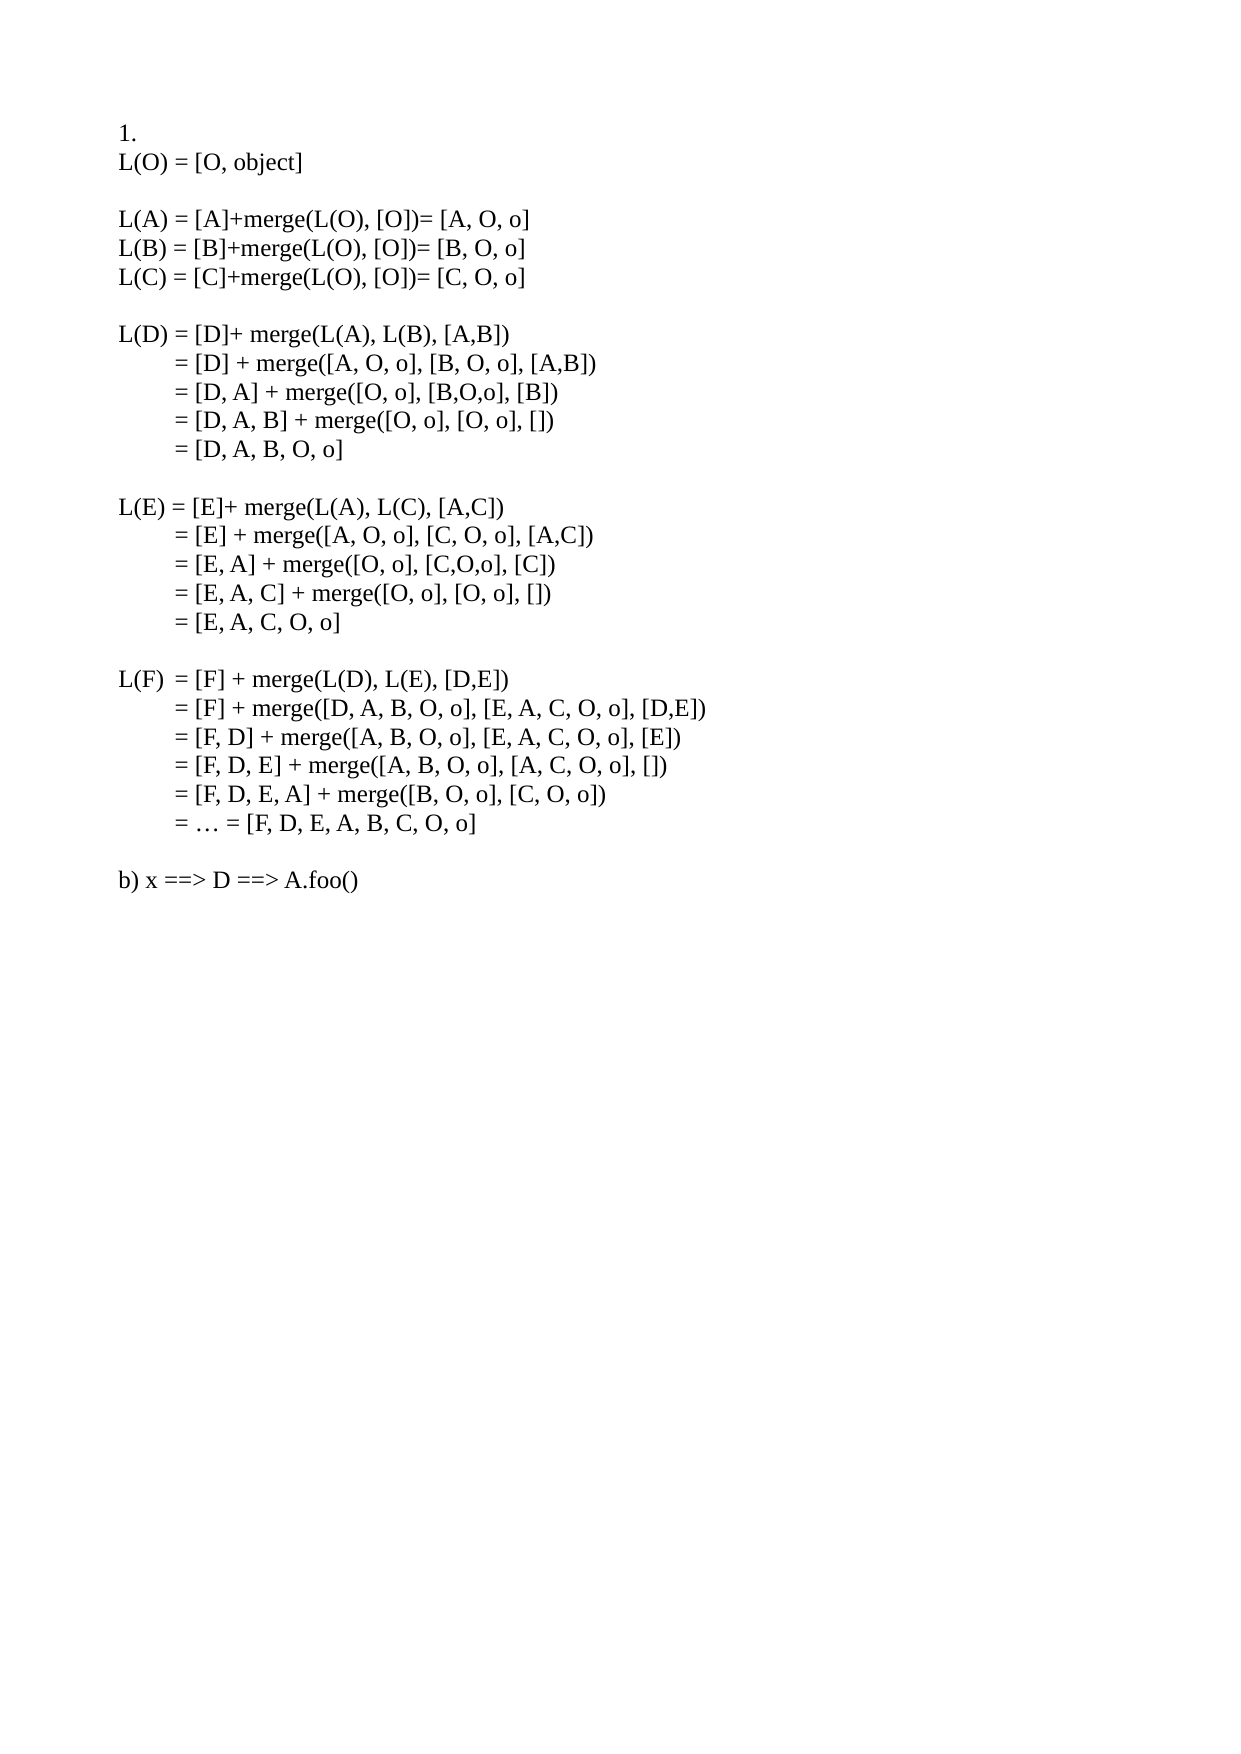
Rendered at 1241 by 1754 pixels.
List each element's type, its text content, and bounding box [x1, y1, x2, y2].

text L(C) = [C]+merge(L(O), [O])= [C, O, o] [118, 262, 1122, 291]
text = [F] + merge([D, A, B, O, o], [E, A, C, O, o], [D,E]) [118, 693, 1122, 722]
text = [E, A, C, O, o] [118, 607, 1122, 636]
text = [D, A] + merge([O, o], [B,O,o], [B]) [118, 377, 1122, 406]
text 1. [118, 118, 1122, 147]
text L(O) = [O, object] [118, 147, 1122, 176]
text = [D] + merge([A, O, o], [B, O, o], [A,B]) [118, 348, 1122, 377]
text = [D, A, B, O, o] [118, 434, 1122, 463]
text L(A) = [A]+merge(L(O), [O])= [A, O, o] [118, 204, 1122, 233]
text L(F) = [F] + merge(L(D), L(E), [D,E]) [118, 664, 1122, 693]
text b) x ==> D ==> A.foo() [118, 866, 1122, 894]
text = [F, D] + merge([A, B, O, o], [E, A, C, O, o], [E]) [118, 722, 1122, 751]
text = … = [F, D, E, A, B, C, O, o] [118, 808, 1122, 837]
text L(B) = [B]+merge(L(O), [O])= [B, O, o] [118, 233, 1122, 262]
text = [E] + merge([A, O, o], [C, O, o], [A,C]) [118, 521, 1122, 549]
text L(D) = [D]+ merge(L(A), L(B), [A,B]) [118, 319, 1122, 348]
text = [D, A, B] + merge([O, o], [O, o], []) [118, 406, 1122, 434]
text = [E, A] + merge([O, o], [C,O,o], [C]) [118, 549, 1122, 578]
text L(E) = [E]+ merge(L(A), L(C), [A,C]) [118, 492, 1122, 521]
text = [E, A, C] + merge([O, o], [O, o], []) [118, 578, 1122, 607]
text = [F, D, E] + merge([A, B, O, o], [A, C, O, o], []) [118, 751, 1122, 779]
text = [F, D, E, A] + merge([B, O, o], [C, O, o]) [118, 779, 1122, 808]
